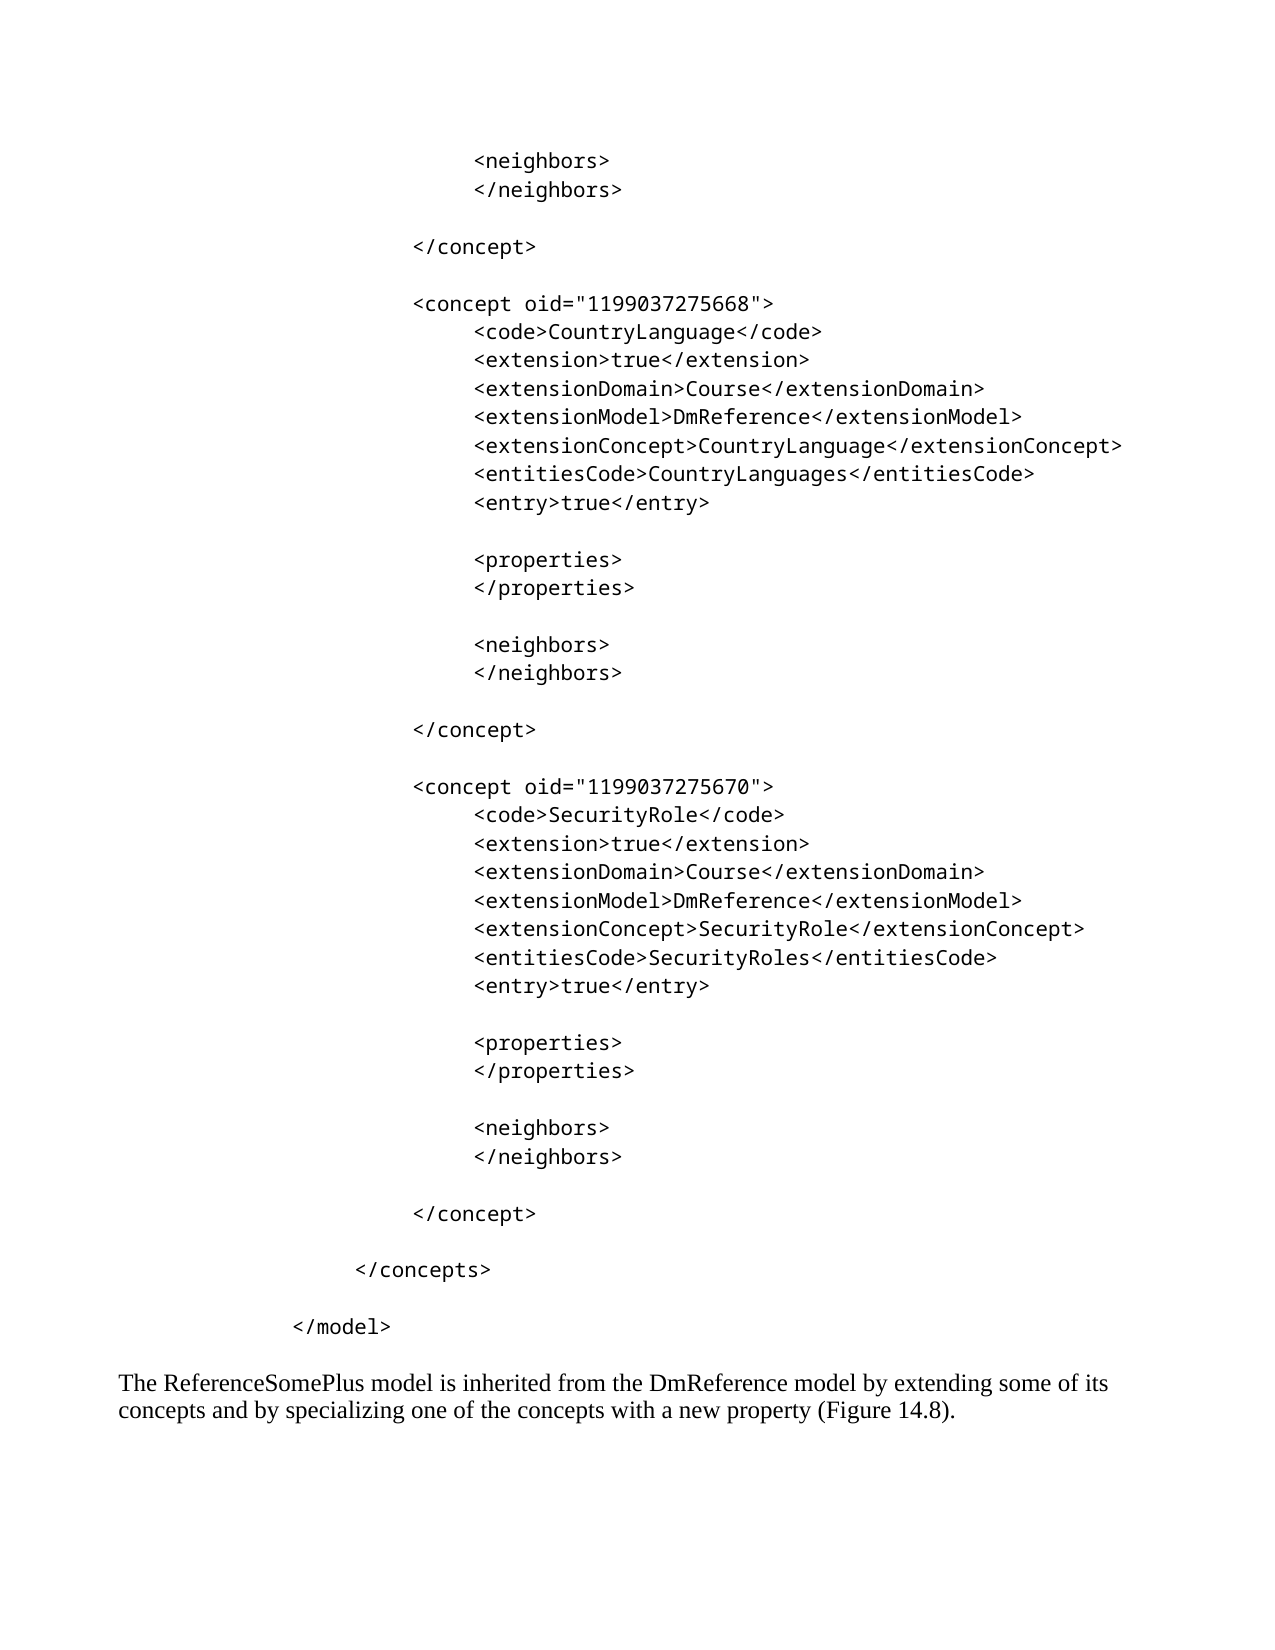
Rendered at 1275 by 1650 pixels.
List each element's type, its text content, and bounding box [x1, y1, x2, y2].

text <code>SecurityRole</code> [118, 801, 1157, 829]
text <extension>true</extension> [118, 346, 1157, 374]
text <entry>true</entry> [118, 971, 1157, 1000]
text <entitiesCode>CountryLanguages</entitiesCode> [118, 459, 1157, 488]
text </model> [118, 1312, 1157, 1341]
text </properties> [118, 573, 1157, 602]
text <extensionDomain>Course</extensionDomain> [118, 374, 1157, 402]
text </neighbors> [118, 658, 1157, 687]
text <concept oid="1199037275668"> [118, 289, 1157, 317]
text The ReferenceSomePlus model is inherited from the DmReference model by extending some of its concepts and by specializing one of the concepts with a new property (Figure 14.8). [118, 1369, 1157, 1424]
text <extensionModel>DmReference</extensionModel> [118, 886, 1157, 914]
text <extension>true</extension> [118, 829, 1157, 857]
text <extensionConcept>SecurityRole</extensionConcept> [118, 914, 1157, 943]
text <entry>true</entry> [118, 488, 1157, 516]
text <entitiesCode>SecurityRoles</entitiesCode> [118, 943, 1157, 971]
text </concept> [118, 232, 1157, 260]
text </neighbors> [118, 1142, 1157, 1170]
text <neighbors> [118, 1113, 1157, 1142]
text <extensionModel>DmReference</extensionModel> [118, 402, 1157, 431]
text <concept oid="1199037275670"> [118, 772, 1157, 801]
text <neighbors> [118, 630, 1157, 658]
text <code>CountryLanguage</code> [118, 317, 1157, 346]
text </concepts> [118, 1256, 1157, 1284]
text <extensionConcept>CountryLanguage</extensionConcept> [118, 431, 1157, 459]
text <properties> [118, 1028, 1157, 1057]
text </concept> [118, 1199, 1157, 1227]
text <properties> [118, 545, 1157, 573]
text <neighbors> [118, 147, 1157, 175]
text </properties> [118, 1057, 1157, 1085]
text <extensionDomain>Course</extensionDomain> [118, 857, 1157, 886]
text </concept> [118, 715, 1157, 744]
text </neighbors> [118, 175, 1157, 203]
